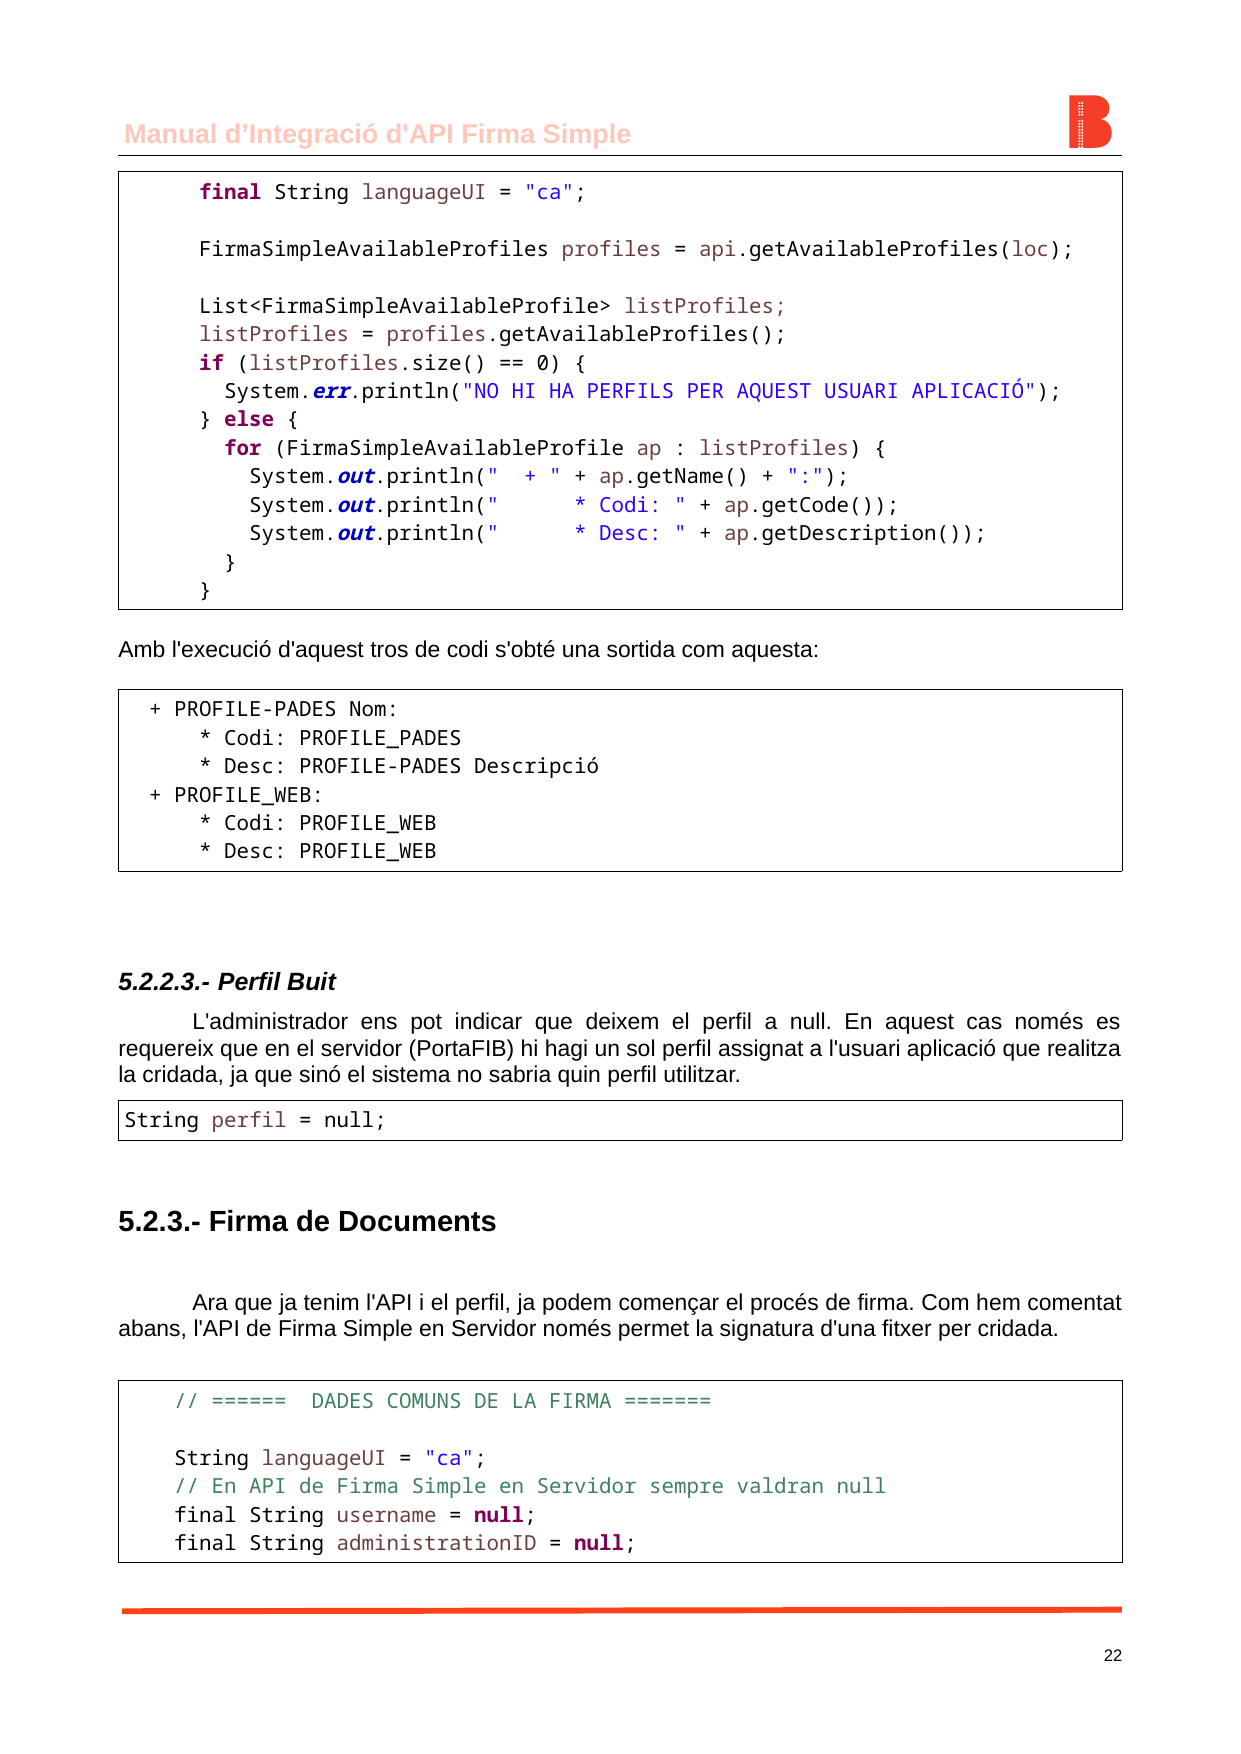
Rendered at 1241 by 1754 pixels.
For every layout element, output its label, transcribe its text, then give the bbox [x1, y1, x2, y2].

picture [1063, 94, 1117, 150]
table_header String perfil = null; [119, 1101, 1122, 1140]
table_header final String languageUI = "ca"; FirmaSimpleAvailableProfiles profiles = api.getAvailableProfiles(loc); List<FirmaSimpleAvailableProfile> listProfiles; listProfiles = profiles.getAvailableProfiles(); if (listProfiles.size() == 0) { System.err.println("NO HI HA PERFILS PER AQUEST USUARI APLICACIÓ"); } else { for (FirmaSimpleAvailableProfile ap : listProfiles) { System.out.println(" + " + ap.getName() + ":"); System.out.println(" * Codi: " + ap.getCode()); System.out.println(" * Desc: " + ap.getDescription()); } } [119, 172, 1122, 609]
text Ara que ja tenim l'API i el perfil, ja podem començar el procés de firma. Com hem comentat abans, l'API de Firma Simple en Servidor només permet la signatura d'una fitxer per cridada. [118, 1288, 1122, 1341]
text L'administrador ens pot indicar que deixem el perfil a null. En aquest cas només es requereix que en el servidor (PortaFIB) hi hagi un sol perfil assignat a l'usuari aplicació que realitza la cridada, ja que sinó el sistema no sabria quin perfil utilitzar. [118, 1008, 1122, 1087]
subtitle Perfil Buit [118, 967, 1122, 996]
text Amb l'execució d'aquest tros de codi s'obté una sortida com aquesta: [118, 636, 1122, 662]
table_header + PROFILE-PADES Nom: * Codi: PROFILE_PADES * Desc: PROFILE-PADES Descripció + PROFILE_WEB: * Codi: PROFILE_WEB * Desc: PROFILE_WEB [119, 690, 1122, 871]
subtitle Firma de Documents [118, 1204, 1122, 1237]
table_header // ====== DADES COMUNS DE LA FIRMA ======= String languageUI = "ca"; // En API de Firma Simple en Servidor sempre valdran null final String username = null; final String administrationID = null; [119, 1381, 1122, 1562]
